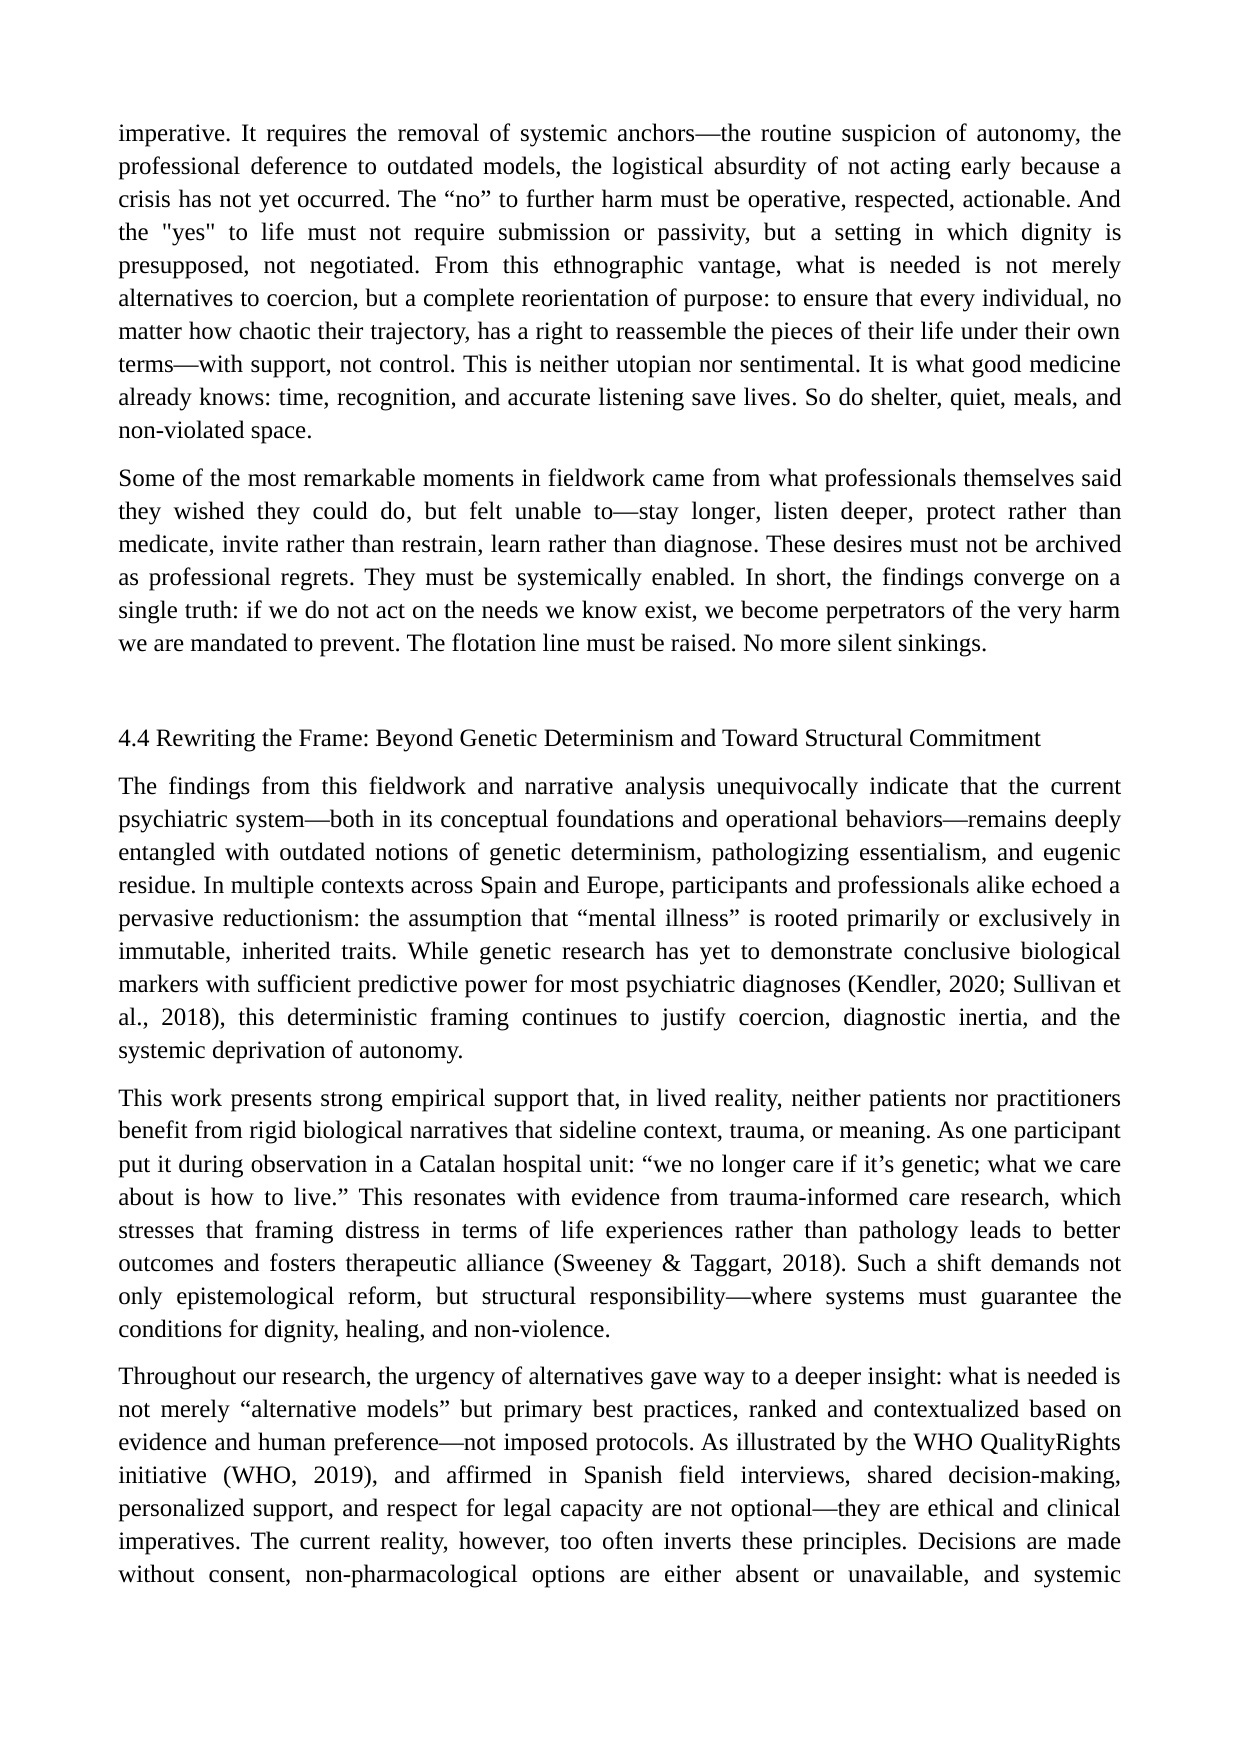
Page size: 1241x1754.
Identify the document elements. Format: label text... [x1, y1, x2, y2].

text 4.4 Rewriting the Frame: Beyond Genetic Determinism and Toward Structural Commitment [118, 723, 1122, 752]
text Throughout our research, the urgency of alternatives gave way to a deeper insight: what is needed is not merely “alternative models” but primary best practices, ranked and contextualized based on evidence and human preference—not imposed protocols. As illustrated by the WHO QualityRights initiative (WHO, 2019), and affirmed in Spanish field interviews, shared decision-making, personalized support, and respect for legal capacity are not optional—they are ethical and clinical imperatives. The current reality, however, too often inverts these principles. Decisions are made without consent, non-pharmacological options are either absent or unavailable, and systemic [118, 1361, 1122, 1588]
text This work presents strong empirical support that, in lived reality, neither patients nor practitioners benefit from rigid biological narratives that sideline context, trauma, or meaning. As one participant put it during observation in a Catalan hospital unit: “we no longer care if it’s genetic; what we care about is how to live.” This resonates with evidence from trauma-informed care research, which stresses that framing distress in terms of life experiences rather than pathology leads to better outcomes and fosters therapeutic alliance (Sweeney & Taggart, 2018). Such a shift demands not only epistemological reform, but structural responsibility—where systems must guarantee the conditions for dignity, healing, and non-violence. [118, 1083, 1122, 1342]
text imperative. It requires the removal of systemic anchors—the routine suspicion of autonomy, the professional deference to outdated models, the logistical absurdity of not acting early because a crisis has not yet occurred. The “no” to further harm must be operative, respected, actionable. And the "yes" to life must not require submission or passivity, but a setting in which dignity is presupposed, not negotiated. From this ethnographic vantage, what is needed is not merely alternatives to coercion, but a complete reorientation of purpose: to ensure that every individual, no matter how chaotic their trajectory, has a right to reassemble the pieces of their life under their own terms—with support, not control. This is neither utopian nor sentimental. It is what good medicine already knows: time, recognition, and accurate listening save lives. So do shelter, quiet, meals, and non-violated space. [118, 118, 1122, 444]
text Some of the most remarkable moments in fieldwork came from what professionals themselves said they wished they could do, but felt unable to—stay longer, listen deeper, protect rather than medicate, invite rather than restrain, learn rather than diagnose. These desires must not be archived as professional regrets. They must be systemically enabled. In short, the findings converge on a single truth: if we do not act on the needs we know exist, we become perpetrators of the very harm we are mandated to prevent. The flotation line must be raised. No more silent sinkings. [118, 463, 1122, 657]
text The findings from this fieldwork and narrative analysis unequivocally indicate that the current psychiatric system—both in its conceptual foundations and operational behaviors—remains deeply entangled with outdated notions of genetic determinism, pathologizing essentialism, and eugenic residue. In multiple contexts across Spain and Europe, participants and professionals alike echoed a pervasive reductionism: the assumption that “mental illness” is rooted primarily or exclusively in immutable, inherited traits. While genetic research has yet to demonstrate conclusive biological markers with sufficient predictive power for most psychiatric diagnoses (Kendler, 2020; Sullivan et al., 2018), this deterministic framing continues to justify coercion, diagnostic inertia, and the systemic deprivation of autonomy. [118, 771, 1122, 1064]
